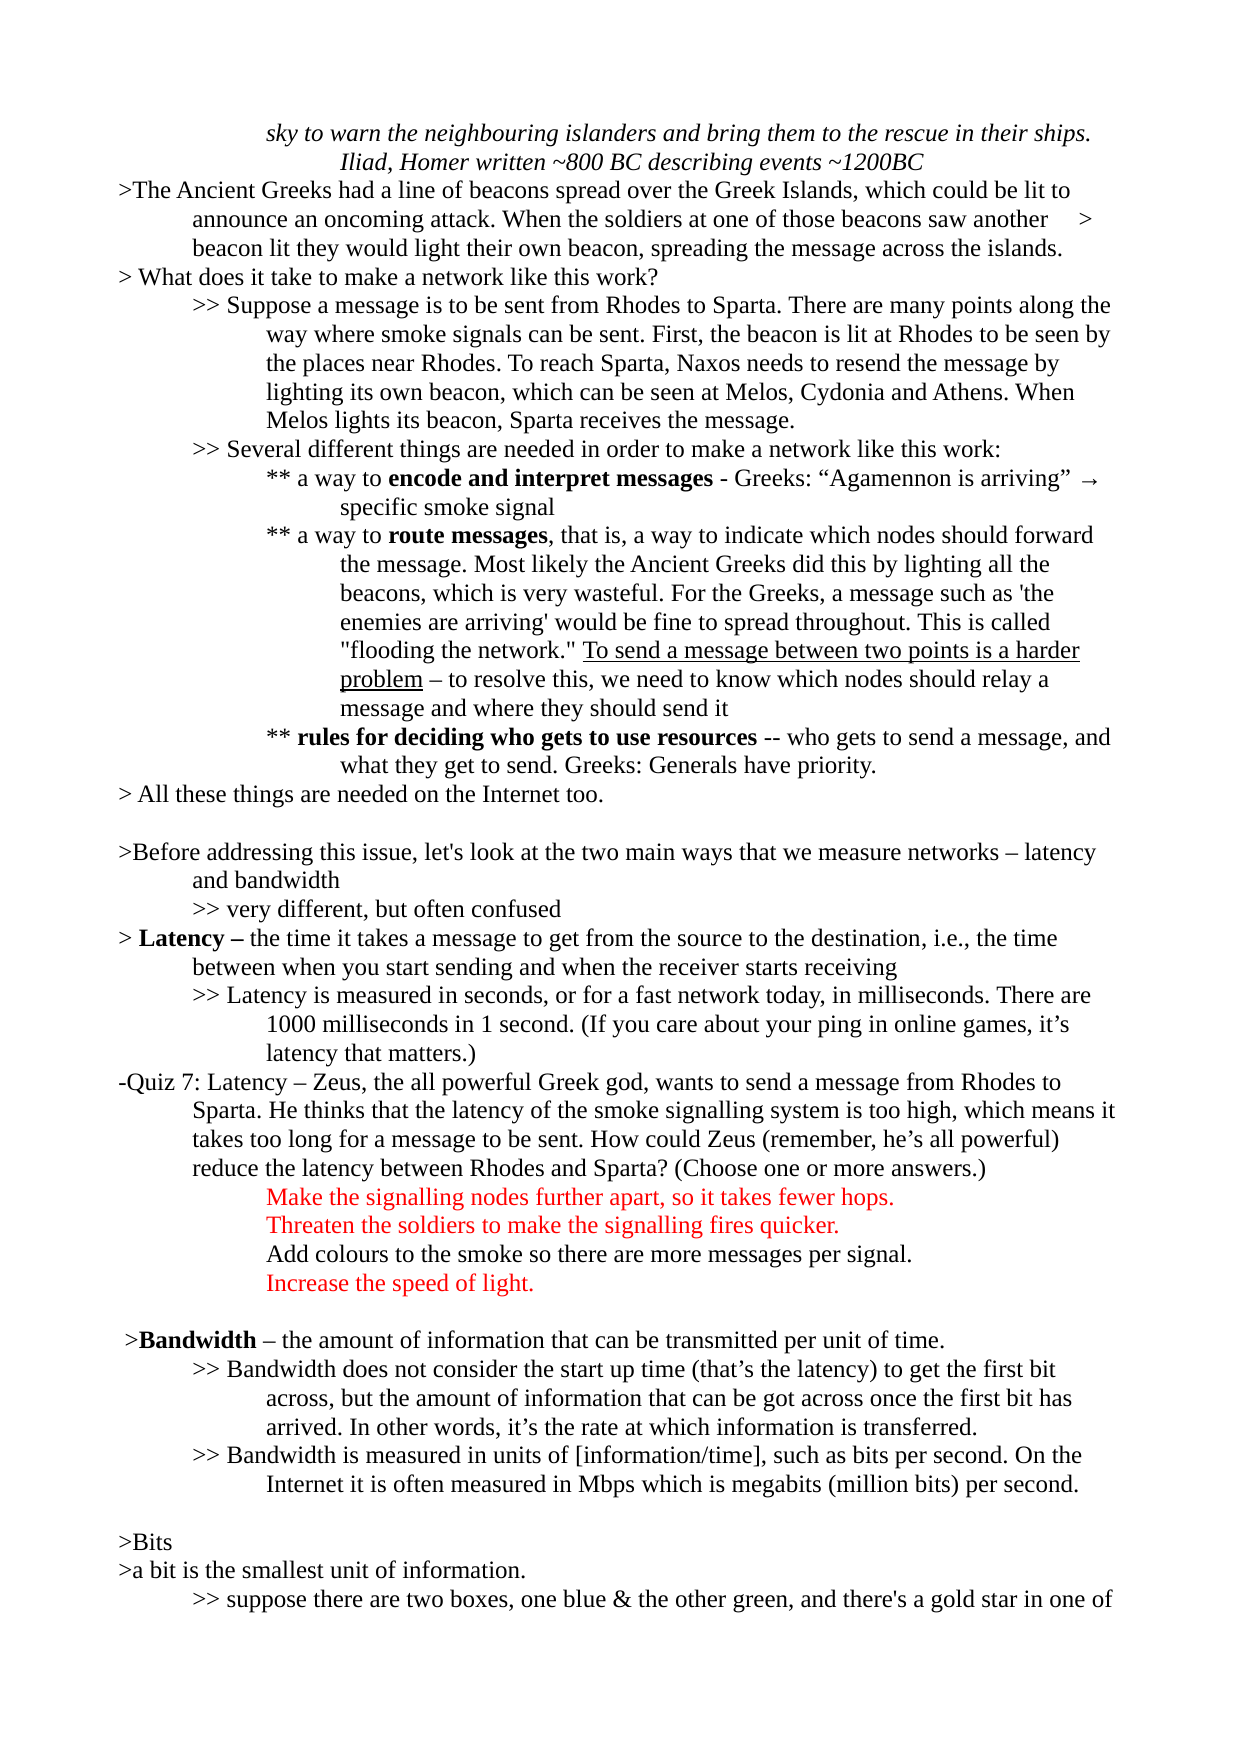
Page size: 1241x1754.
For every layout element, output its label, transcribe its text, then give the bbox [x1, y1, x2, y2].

text >Bandwidth – the amount of information that can be transmitted per unit of time. [118, 1326, 1122, 1354]
text -Quiz 7: Latency – Zeus, the all powerful Greek god, wants to send a message from Rhodes to Sparta. He thinks that the latency of the smoke signalling system is too high, which means it takes too long for a message to be sent. How could Zeus (remember, he’s all powerful) reduce the latency between Rhodes and Sparta? (Choose one or more answers.) [118, 1067, 1122, 1182]
text Threaten the soldiers to make the signalling fires quicker. [118, 1211, 1122, 1239]
text >The Ancient Greeks had a line of beacons spread over the Greek Islands, which could be lit to announce an oncoming attack. When the soldiers at one of those beacons saw another > beacon lit they would light their own beacon, spreading the message across the islands. [118, 176, 1122, 262]
text >> Bandwidth is measured in units of [information/time], such as bits per second. On the Internet it is often measured in Mbps which is megabits (million bits) per second. [118, 1441, 1122, 1498]
text Increase the speed of light. [118, 1268, 1122, 1297]
text Make the signalling nodes further apart, so it takes fewer hops. [118, 1182, 1122, 1211]
text sky to warn the neighbouring islanders and bring them to the rescue in their ships. Iliad, Homer written ~800 BC describing events ~1200BC [118, 118, 1122, 176]
text >Before addressing this issue, let's look at the two main ways that we measure networks – latency and bandwidth [118, 837, 1122, 894]
text >> Several different things are needed in order to make a network like this work: [118, 434, 1122, 463]
text ** a way to route messages, that is, a way to indicate which nodes should forward the message. Most likely the Ancient Greeks did this by lighting all the beacons, which is very wasteful. For the Greeks, a message such as 'the enemies are arriving' would be fine to spread throughout. This is called "flooding the network." To send a message between two points is a harder problem – to resolve this, we need to know which nodes should relay a message and where they should send it [118, 521, 1122, 722]
text >> Suppose a message is to be sent from Rhodes to Sparta. There are many points along the way where smoke signals can be sent. First, the beacon is lit at Rhodes to be seen by the places near Rhodes. To reach Sparta, Naxos needs to resend the message by lighting its own beacon, which can be seen at Melos, Cydonia and Athens. When Melos lights its beacon, Sparta receives the message. [118, 291, 1122, 434]
text >> Latency is measured in seconds, or for a fast network today, in milliseconds. There are 1000 milliseconds in 1 second. (If you care about your ping in online games, it’s latency that matters.) [118, 981, 1122, 1067]
text >> Bandwidth does not consider the start up time (that’s the latency) to get the first bit across, but the amount of information that can be got across once the first bit has arrived. In other words, it’s the rate at which information is transferred. [118, 1354, 1122, 1441]
text > All these things are needed on the Internet too. [118, 779, 1122, 808]
text >> suppose there are two boxes, one blue & the other green, and there's a gold star in one of [118, 1584, 1122, 1613]
text >Bits [118, 1527, 1122, 1556]
text > Latency – the time it takes a message to get from the source to the destination, i.e., the time between when you start sending and when the receiver starts receiving [118, 923, 1122, 981]
text >> very different, but often confused [118, 894, 1122, 923]
text > What does it take to make a network like this work? [118, 262, 1122, 291]
text ** rules for deciding who gets to use resources -- who gets to send a message, and what they get to send. Greeks: Generals have priority. [118, 722, 1122, 779]
text >a bit is the smallest unit of information. [118, 1556, 1122, 1584]
text ** a way to encode and interpret messages - Greeks: “Agamennon is arriving” → specific smoke signal [118, 463, 1122, 521]
text Add colours to the smoke so there are more messages per signal. [118, 1239, 1122, 1268]
